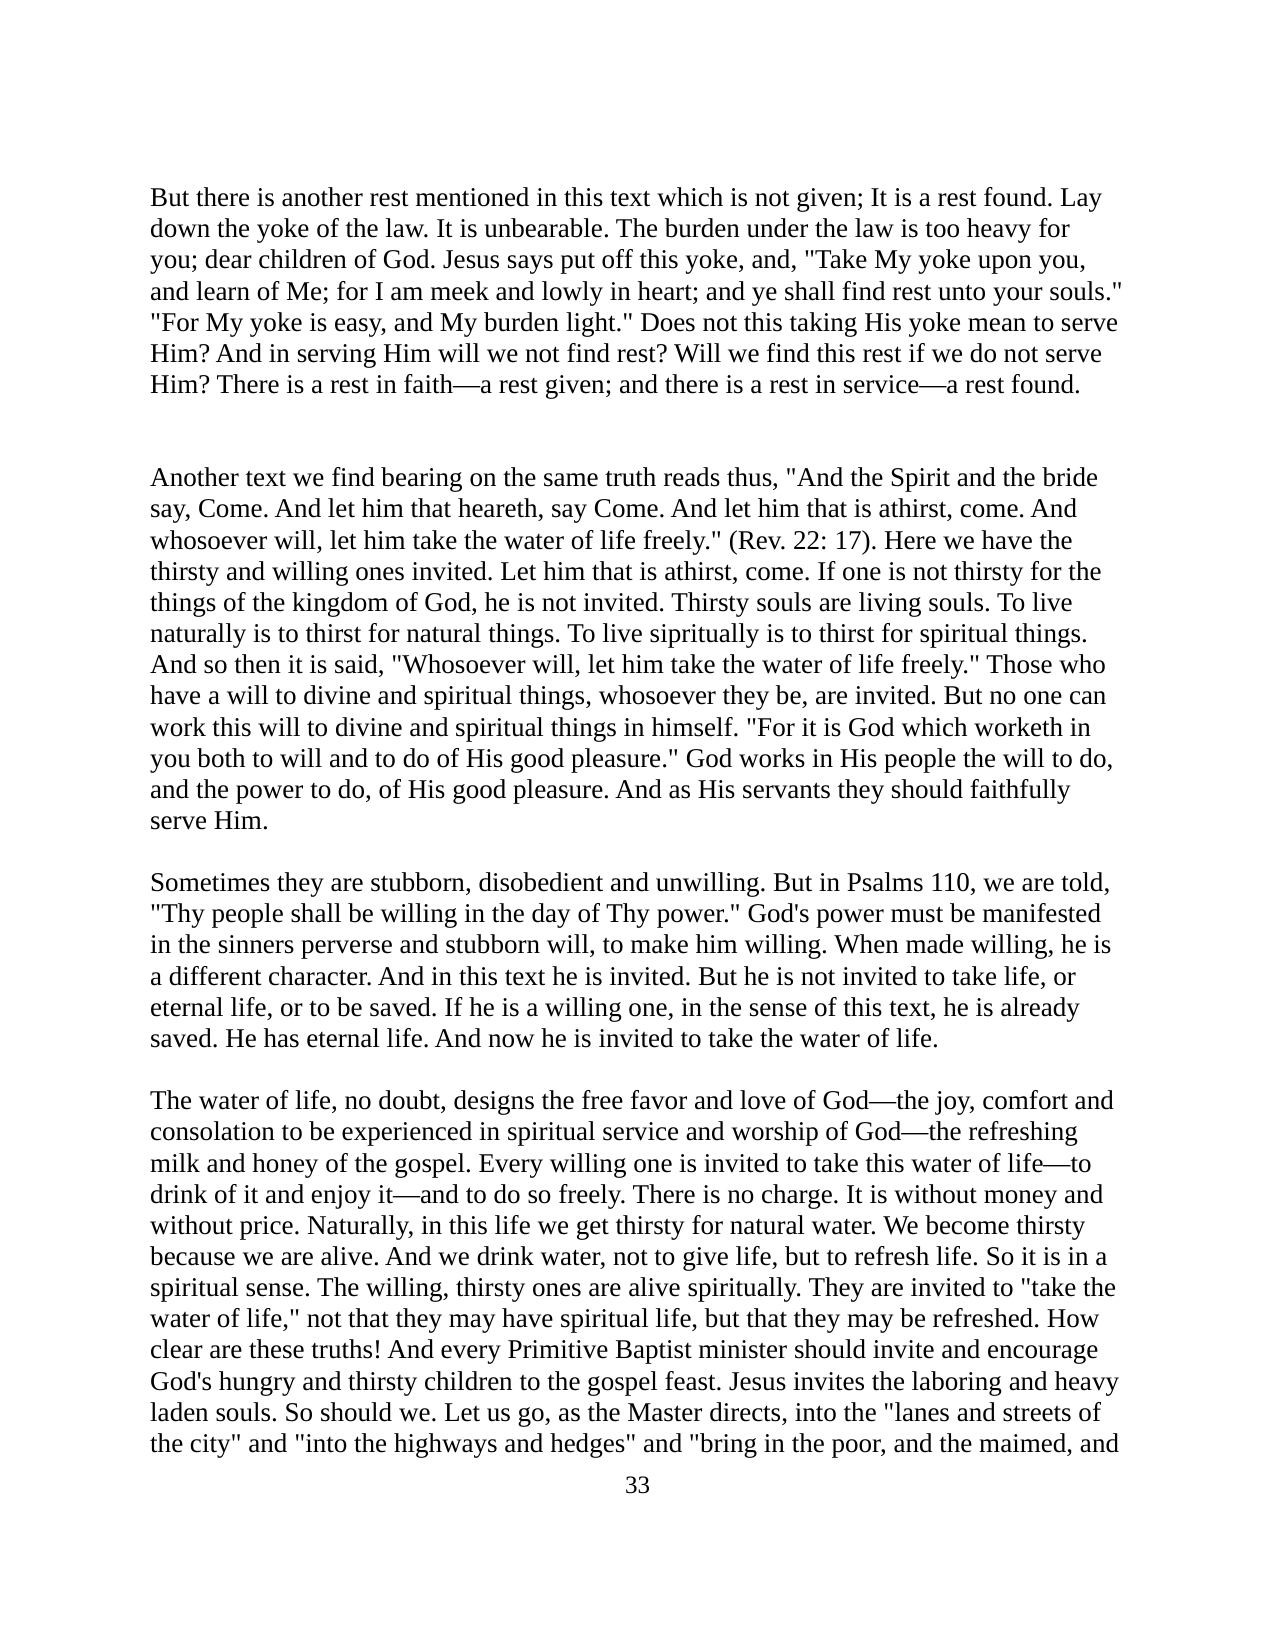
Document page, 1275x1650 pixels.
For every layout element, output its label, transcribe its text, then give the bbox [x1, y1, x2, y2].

text The water of life, no doubt, designs the free favor and love of God—the joy, comfort and consolation to be experienced in spiritual service and worship of God—the refreshing milk and honey of the gospel. Every willing one is invited to take this water of life—to drink of it and enjoy it—and to do so freely. There is no charge. It is without money and without price. Naturally, in this life we get thirsty for natural water. We become thirsty because we are alive. And we drink water, not to give life, but to refresh life. So it is in a spiritual sense. The willing, thirsty ones are alive spiritually. They are invited to "take the water of life," not that they may have spiritual life, but that they may be refreshed. How clear are these truths! And every Primitive Baptist minister should invite and encourage God's hungry and thirsty children to the gospel feast. Jesus invites the laboring and heavy laden souls. So should we. Let us go, as the Master directs, into the "lanes and streets of the city" and "into the highways and hedges" and "bring in the poor, and the maimed, and [150, 1084, 1125, 1458]
text Sometimes they are stubborn, disobedient and unwilling. But in Psalms 110, we are told, "Thy people shall be willing in the day of Thy power." God's power must be manifested in the sinners perverse and stubborn will, to make him willing. When made willing, he is a different character. And in this text he is invited. But he is not invited to take life, or eternal life, or to be saved. If he is a willing one, in the sense of this text, he is already [150, 866, 1125, 1022]
text But there is another rest mentioned in this text which is not given; It is a rest found. Lay down the yoke of the law. It is unbearable. The burden under the law is too heavy for you; dear children of God. Jesus says put off this yoke, and, "Take My yoke upon you, and learn of Me; for I am meek and lowly in heart; and ye shall find rest unto your souls." "For My yoke is easy, and My burden light." Does not this taking His yoke mean to serve Him? And in serving Him will we not find rest? Will we find this rest if we do not serve Him? There is a rest in faith—a rest given; and there is a rest in service—a rest found. [150, 181, 1125, 399]
text saved. He has eternal life. And now he is invited to take the water of life. [150, 1022, 1125, 1053]
text Another text we find bearing on the same truth reads thus, "And the Spirit and the bride say, Come. And let him that heareth, say Come. And let him that is athirst, come. And whosoever will, let him take the water of life freely." (Rev. 22: 17). Here we have the thirsty and willing ones invited. Let him that is athirst, come. If one is not thirsty for the things of the kingdom of God, he is not invited. Thirsty souls are living souls. To live naturally is to thirst for natural things. To live sipritually is to thirst for spiritual things. And so then it is said, "Whosoever will, let him take the water of life freely." Those who have a will to divine and spiritual things, whosoever they be, are invited. But no one can work this will to divine and spiritual things in himself. "For it is God which worketh in you both to will and to do of His good pleasure." God works in His people the will to do, and the power to do, of His good pleasure. And as His servants they should faithfully serve Him. [150, 461, 1125, 835]
